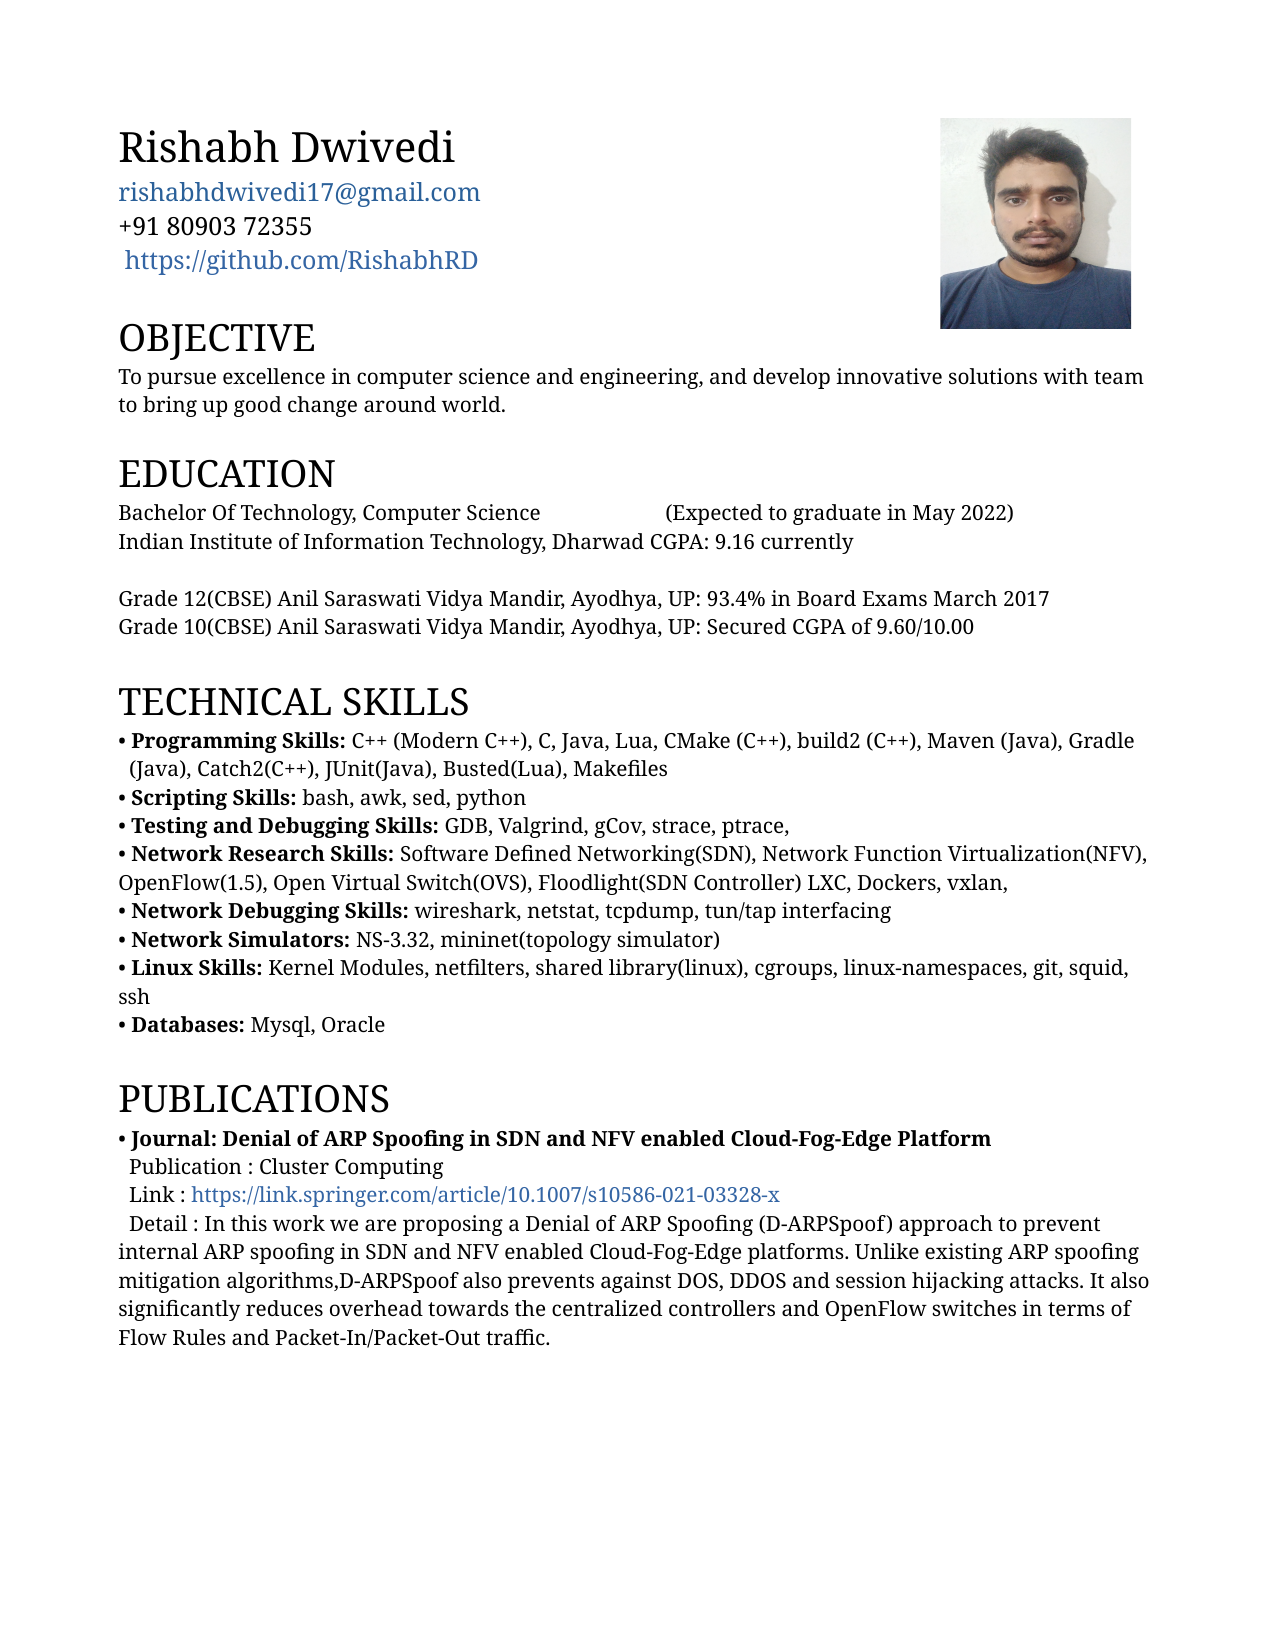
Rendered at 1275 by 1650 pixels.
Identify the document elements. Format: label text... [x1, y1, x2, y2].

text To pursue excellence in computer science and engineering, and develop innovative solutions with team to bring up good change around world. [118, 362, 1157, 419]
text TECHNICAL SKILLS [118, 675, 1157, 726]
text [1132, 175, 1157, 209]
text Indian Institute of Information Technology, Dharwad CGPA: 9.16 currently [118, 527, 1157, 555]
text • Network Simulators: NS-3.32, mininet(topology simulator) [118, 925, 1157, 953]
text Rishabh Dwivedi [118, 118, 940, 175]
text [1132, 209, 1157, 243]
text Grade 12(CBSE) Anil Saraswati Vidya Mandir, Ayodhya, UP: 93.4% in Board Exams March 2017 [118, 584, 1157, 612]
text • Linux Skills: Kernel Modules, netfilters, shared library(linux), cgroups, linux-namespaces, git, squid, ssh [118, 953, 1157, 1010]
text OBJECTIVE [118, 311, 1157, 362]
text Detail : In this work we are proposing a Denial of ARP Spoofing (D-ARPSpoof) approach to prevent internal ARP spoofing in SDN and NFV enabled Cloud-Fog-Edge platforms. Unlike existing ARP spoofing mitigation algorithms,D-ARPSpoof also prevents against DOS, DDOS and session hijacking attacks. It also significantly reduces overhead towards the centralized controllers and OpenFlow switches in terms of Flow Rules and Packet-In/Packet-Out traffic. [118, 1209, 1157, 1351]
text • Programming Skills: C++ (Modern C++), C, Java, Lua, CMake (C++), build2 (C++), Maven (Java), Gradle [118, 726, 1157, 754]
text [1132, 118, 1157, 175]
text • Network Research Skills: Software Defined Networking(SDN), Network Function Virtualization(NFV), OpenFlow(1.5), Open Virtual Switch(OVS), Floodlight(SDN Controller) LXC, Dockers, vxlan, [118, 839, 1157, 896]
text • Journal: Denial of ARP Spoofing in SDN and NFV enabled Cloud-Fog-Edge Platform [118, 1124, 1157, 1152]
text [1132, 243, 1157, 277]
text • Databases: Mysql, Oracle [118, 1010, 1157, 1039]
text https://github.com/RishabhRD [118, 243, 940, 277]
text +91 80903 72355 [118, 209, 940, 243]
picture [940, 118, 1132, 329]
text EDUCATION [118, 447, 1157, 498]
text (Java), Catch2(C++), JUnit(Java), Busted(Lua), Makefiles [118, 754, 1157, 783]
text Bachelor Of Technology, Computer Science (Expected to graduate in May 2022) [118, 498, 1157, 527]
text PUBLICATIONS [118, 1073, 1157, 1124]
text rishabhdwivedi17@gmail.com [118, 175, 940, 209]
text Grade 10(CBSE) Anil Saraswati Vidya Mandir, Ayodhya, UP: Secured CGPA of 9.60/10.00 [118, 612, 1157, 641]
text Link : https://link.springer.com/article/10.1007/s10586-021-03328-x [118, 1181, 1157, 1209]
text • Scripting Skills: bash, awk, sed, python [118, 783, 1157, 811]
text • Testing and Debugging Skills: GDB, Valgrind, gCov, strace, ptrace, [118, 811, 1157, 839]
text Publication : Cluster Computing [118, 1152, 1157, 1181]
text • Network Debugging Skills: wireshark, netstat, tcpdump, tun/tap interfacing [118, 896, 1157, 925]
